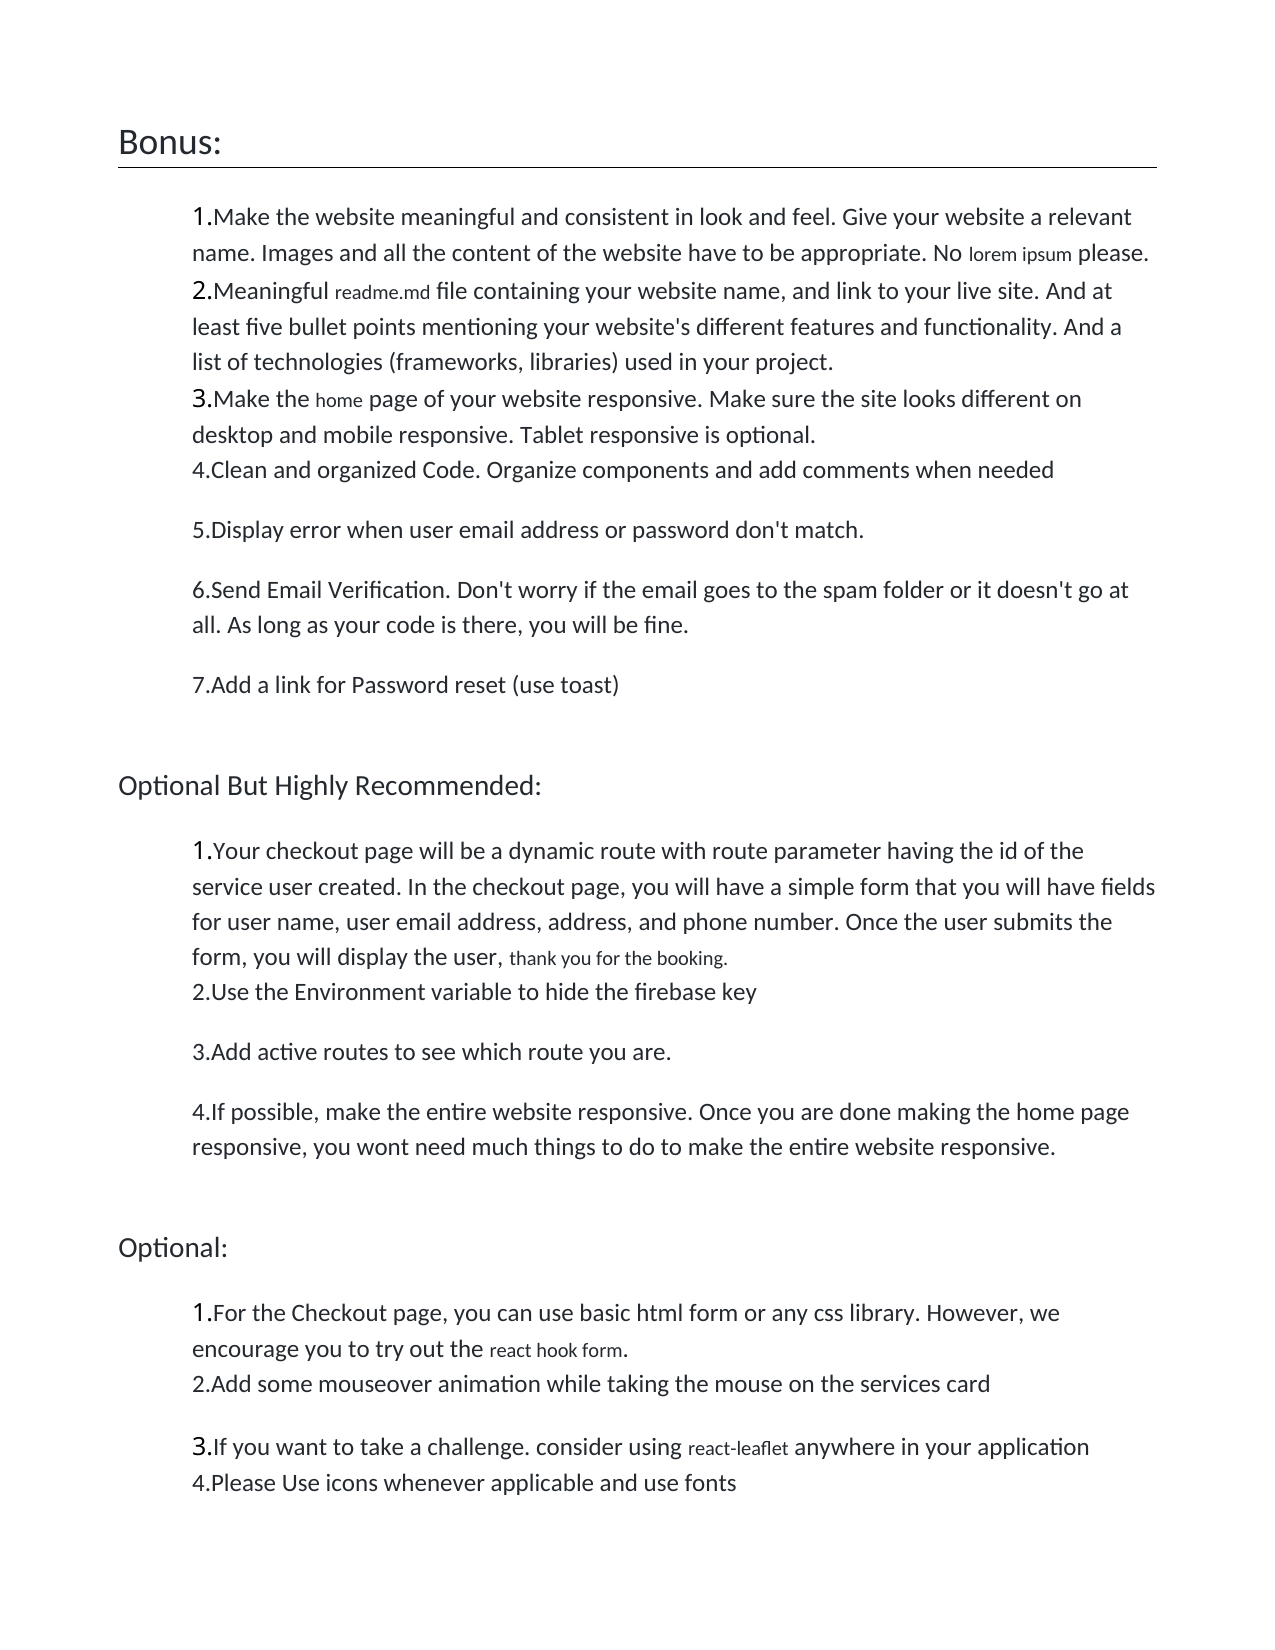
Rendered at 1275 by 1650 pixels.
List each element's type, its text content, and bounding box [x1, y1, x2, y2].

list Add a link for Password reset (use toast) [118, 669, 1157, 700]
subtitle Optional But Highly Recommended: [118, 767, 1157, 803]
list Your checkout page will be a dynamic route with route parameter having the id of the service user created. In the checkout page, you will have a simple form that you will have fields for user name, user email address, address, and phone number. Once the user submits the form, you will display the user, thank you for the booking. [118, 833, 1157, 972]
list Add active routes to see which route you are. [118, 1036, 1157, 1067]
list Meaningful readme.md file containing your website name, and link to your live site. And at least five bullet points mentioning your website's different features and functionality. And a list of technologies (frameworks, libraries) used in your project. [118, 272, 1157, 376]
list If you want to take a challenge. consider using react-leaflet anywhere in your application [118, 1428, 1157, 1462]
list Use the Environment variable to hide the firebase key [118, 976, 1157, 1007]
subtitle Optional: [118, 1229, 1157, 1264]
list Add some mouseover animation while taking the mouse on the services card [118, 1368, 1157, 1399]
list If possible, make the entire website responsive. Once you are done making the home page responsive, you wont need much things to do to make the entire website responsive. [118, 1096, 1157, 1162]
list Make the home page of your website responsive. Make sure the site looks different on desktop and mobile responsive. Tablet responsive is optional. [118, 381, 1157, 450]
subtitle Bonus: [118, 118, 1157, 167]
list Display error when user email address or password don't match. [118, 514, 1157, 545]
list Send Email Verification. Don't worry if the email goes to the spam folder or it doesn't go at all. As long as your code is there, you will be fine. [118, 574, 1157, 640]
list Make the website meaningful and consistent in look and feel. Give your website a relevant name. Images and all the content of the website have to be appropriate. No lorem ipsum please. [118, 199, 1157, 268]
list For the Checkout page, you can use basic html form or any css library. However, we encourage you to try out the react hook form. [118, 1295, 1157, 1364]
list Clean and organized Code. Organize components and add comments when needed [118, 454, 1157, 485]
list Please Use icons whenever applicable and use fonts [118, 1468, 1157, 1498]
